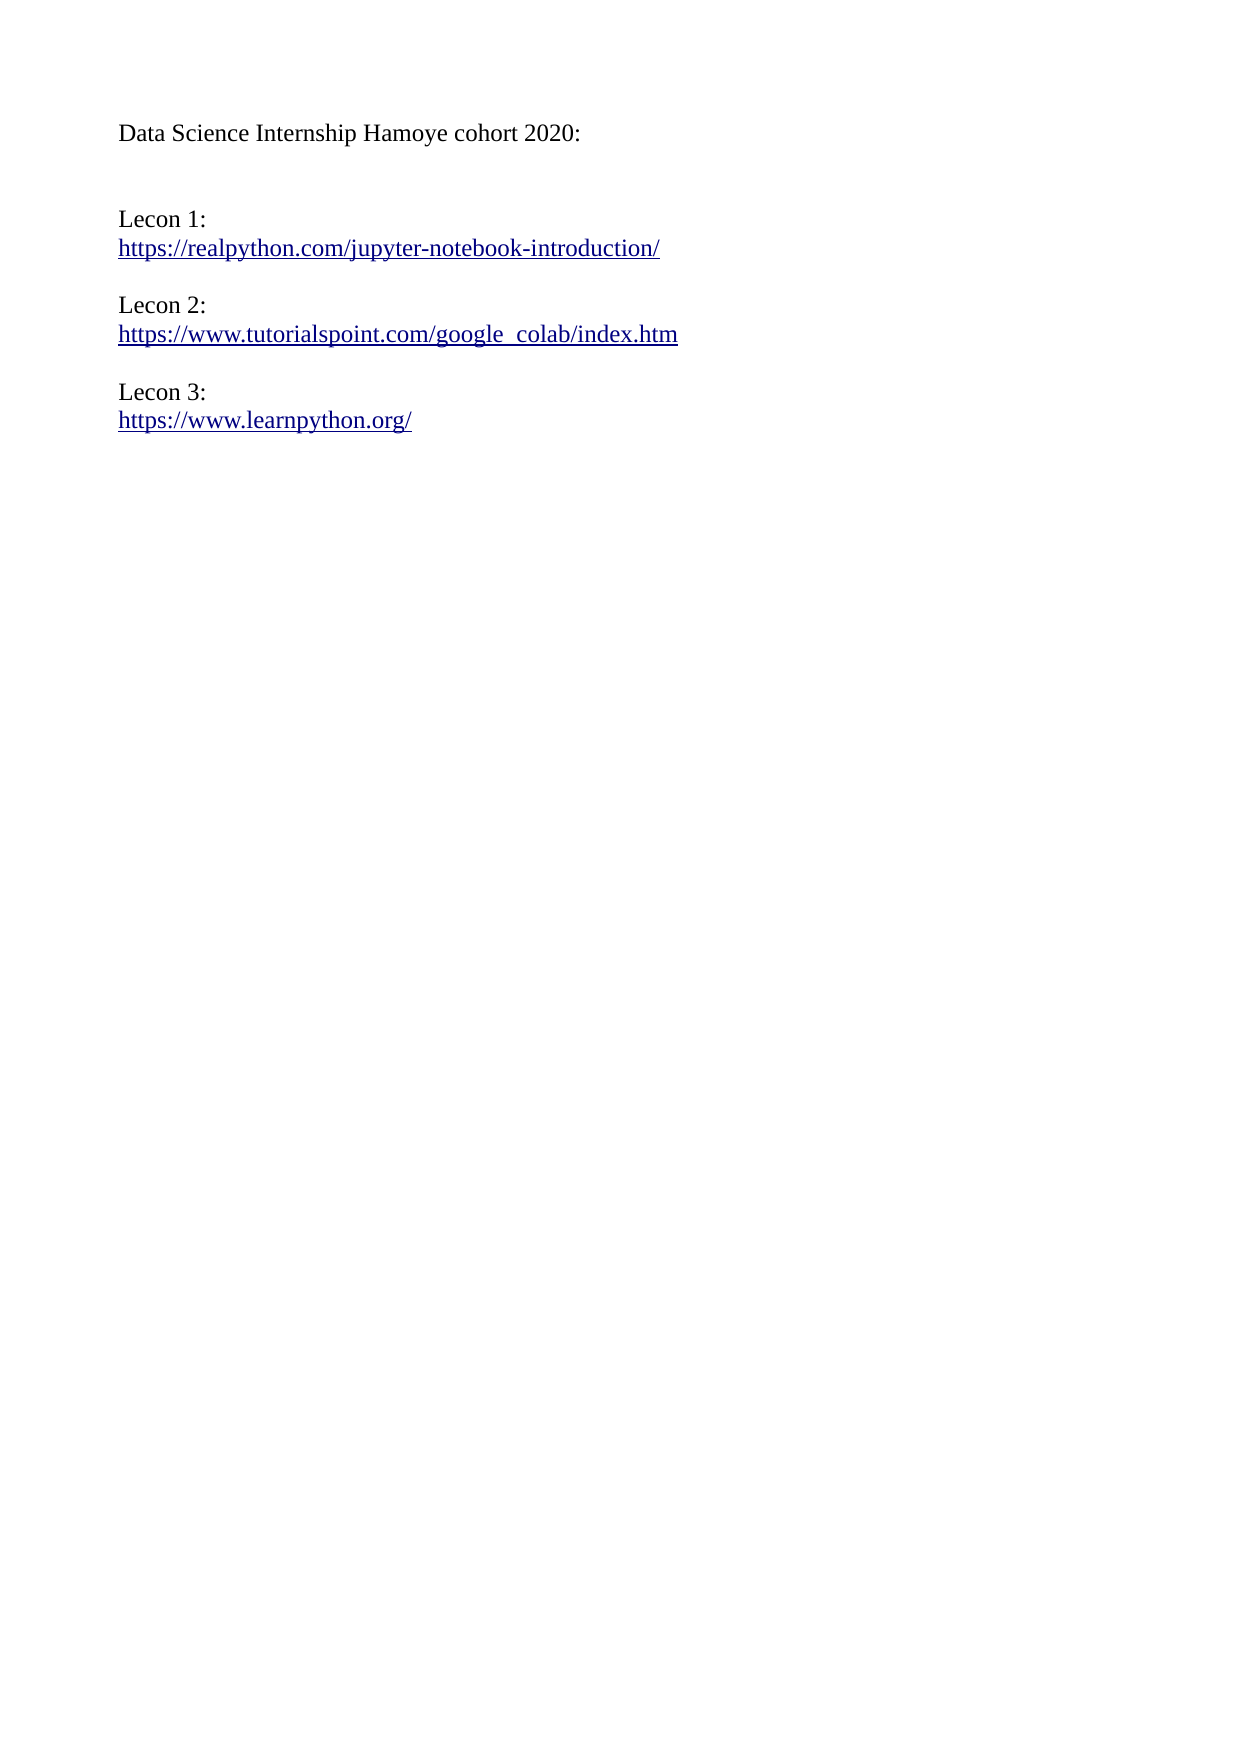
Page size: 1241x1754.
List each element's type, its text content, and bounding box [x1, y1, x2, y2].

text Lecon 3: [118, 377, 1122, 406]
text Data Science Internship Hamoye cohort 2020: [118, 118, 1122, 147]
text https://realpython.com/jupyter-notebook-introduction/ [118, 233, 1122, 262]
text https://www.learnpython.org/ [118, 406, 1122, 434]
text https://www.tutorialspoint.com/google_colab/index.htm [118, 319, 1122, 348]
text Lecon 2: [118, 291, 1122, 319]
text Lecon 1: [118, 204, 1122, 233]
